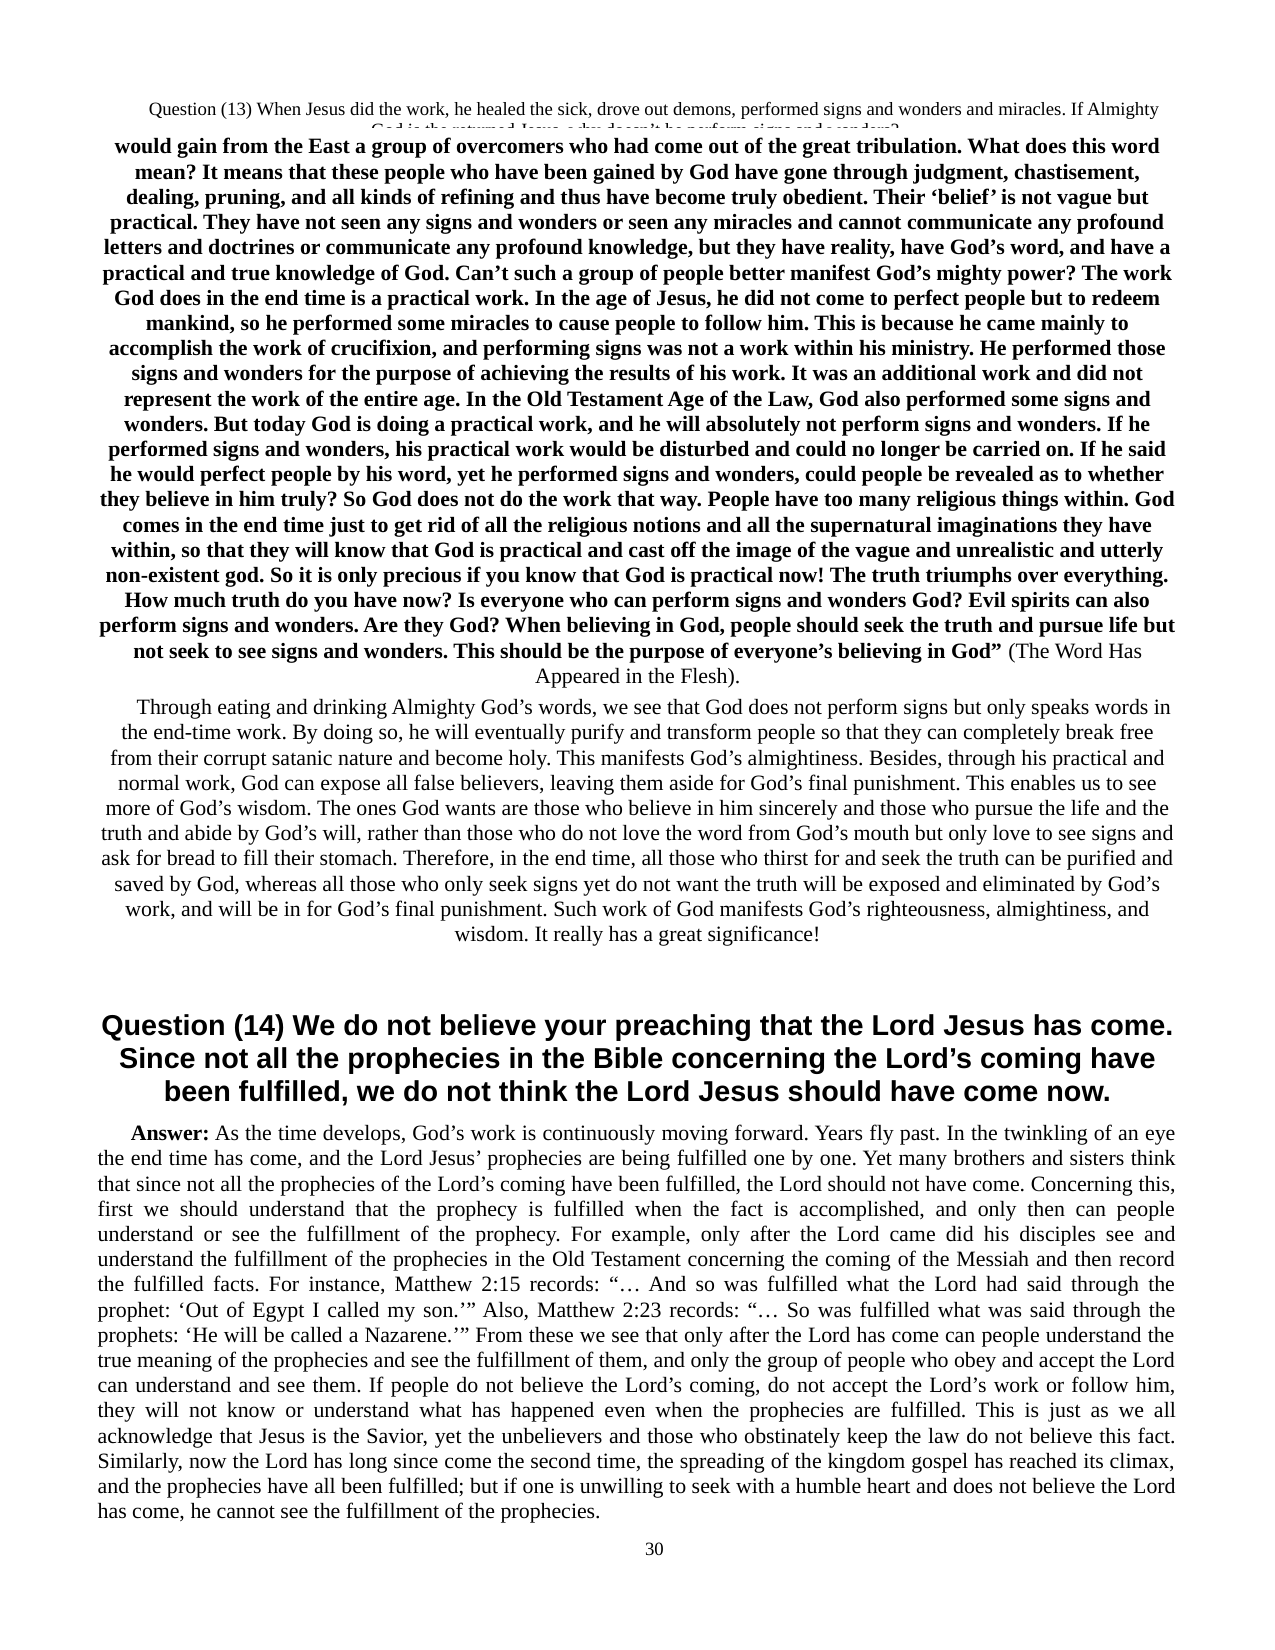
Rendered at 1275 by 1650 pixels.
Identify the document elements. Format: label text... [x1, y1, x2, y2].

text Answer: As the time develops, God’s work is continuously moving forward. Years fly past. In the twinkling of an eye the end time has come, and the Lord Jesus’ prophecies are being fulfilled one by one. Yet many brothers and sisters think that since not all the prophecies of the Lord’s coming have been fulfilled, the Lord should not have come. Concerning this, first we should understand that the prophecy is fulfilled when the fact is accomplished, and only then can people understand or see the fulfillment of the prophecy. For example, only after the Lord came did his disciples see and understand the fulfillment of the prophecies in the Old Testament concerning the coming of the Messiah and then record the fulfilled facts. For instance, Matthew 2:15 records: “… And so was fulfilled what the Lord had said through the prophet: ‘Out of Egypt I called my son.’” Also, Matthew 2:23 records: “… So was fulfilled what was said through the prophets: ‘He will be called a Nazarene.’” From these we see that only after the Lord has come can people understand the true meaning of the prophecies and see the fulfillment of them, and only the group of people who obey and accept the Lord can understand and see them. If people do not believe the Lord’s coming, do not accept the Lord’s work or follow him, they will not know or understand what has happened even when the prophecies are fulfilled. This is just as we all acknowledge that Jesus is the Savior, yet the unbelievers and those who obstinately keep the law do not believe this fact. Similarly, now the Lord has long since come the second time, the spreading of the kingdom gospel has reached its climax, and the prophecies have all been fulfilled; but if one is unwilling to seek with a humble heart and does not believe the Lord has come, he cannot see the fulfillment of the prophecies. [97, 1120, 1177, 1523]
text would gain from the East a group of overcomers who had come out of the great tribulation. What does this word mean? It means that these people who have been gained by God have gone through judgment, chastisement, dealing, pruning, and all kinds of refining and thus have become truly obedient. Their ‘belief’ is not vague but practical. They have not seen any signs and wonders or seen any miracles and cannot communicate any profound letters and doctrines or communicate any profound knowledge, but they have reality, have God’s word, and have a practical and true knowledge of God. Can’t such a group of people better manifest God’s mighty power? The work God does in the end time is a practical work. In the age of Jesus, he did not come to perfect people but to redeem mankind, so he performed some miracles to cause people to follow him. This is because he came mainly to accomplish the work of crucifixion, and performing signs was not a work within his ministry. He performed those signs and wonders for the purpose of achieving the results of his work. It was an additional work and did not represent the work of the entire age. In the Old Testament Age of the Law, God also performed some signs and wonders. But today God is doing a practical work, and he will absolutely not perform signs and wonders. If he performed signs and wonders, his practical work would be disturbed and could no longer be carried on. If he said he would perfect people by his word, yet he performed signs and wonders, could people be revealed as to whether they believe in him truly? So God does not do the work that way. People have too many religious things within. God comes in the end time just to get rid of all the religious notions and all the supernatural imaginations they have within, so that they will know that God is practical and cast off the image of the vague and unrealistic and utterly non-existent god. So it is only precious if you know that God is practical now! The truth triumphs over everything. How much truth do you have now? Is everyone who can perform signs and wonders God? Evil spirits can also perform signs and wonders. Are they God? When believing in God, people should seek the truth and pursue life but not seek to see signs and wonders. This should be the purpose of everyone’s believing in God” (The Word Has Appeared in the Flesh). [97, 133, 1177, 688]
text Through eating and drinking Almighty God’s words, we see that God does not perform signs but only speaks words in the end-time work. By doing so, he will eventually purify and transform people so that they can completely break free from their corrupt satanic nature and become holy. This manifests God’s almightiness. Besides, through his practical and normal work, God can expose all false believers, leaving them aside for God’s final punishment. This enables us to see more of God’s wisdom. The ones God wants are those who believe in him sincerely and those who pursue the life and the truth and abide by God’s will, rather than those who do not love the word from God’s mouth but only love to see signs and ask for bread to fill their stomach. Therefore, in the end time, all those who thirst for and seek the truth can be purified and saved by God, whereas all those who only seek signs yet do not want the truth will be exposed and eliminated by God’s work, and will be in for God’s final punishment. Such work of God manifests God’s righteousness, almightiness, and wisdom. It really has a great significance! [97, 694, 1177, 946]
subtitle Question (14) We do not believe your preaching that the Lord Jesus has come. Since not all the prophecies in the Bible concerning the Lord’s coming have been fulfilled, we do not think the Lord Jesus should have come now. [97, 1008, 1177, 1108]
